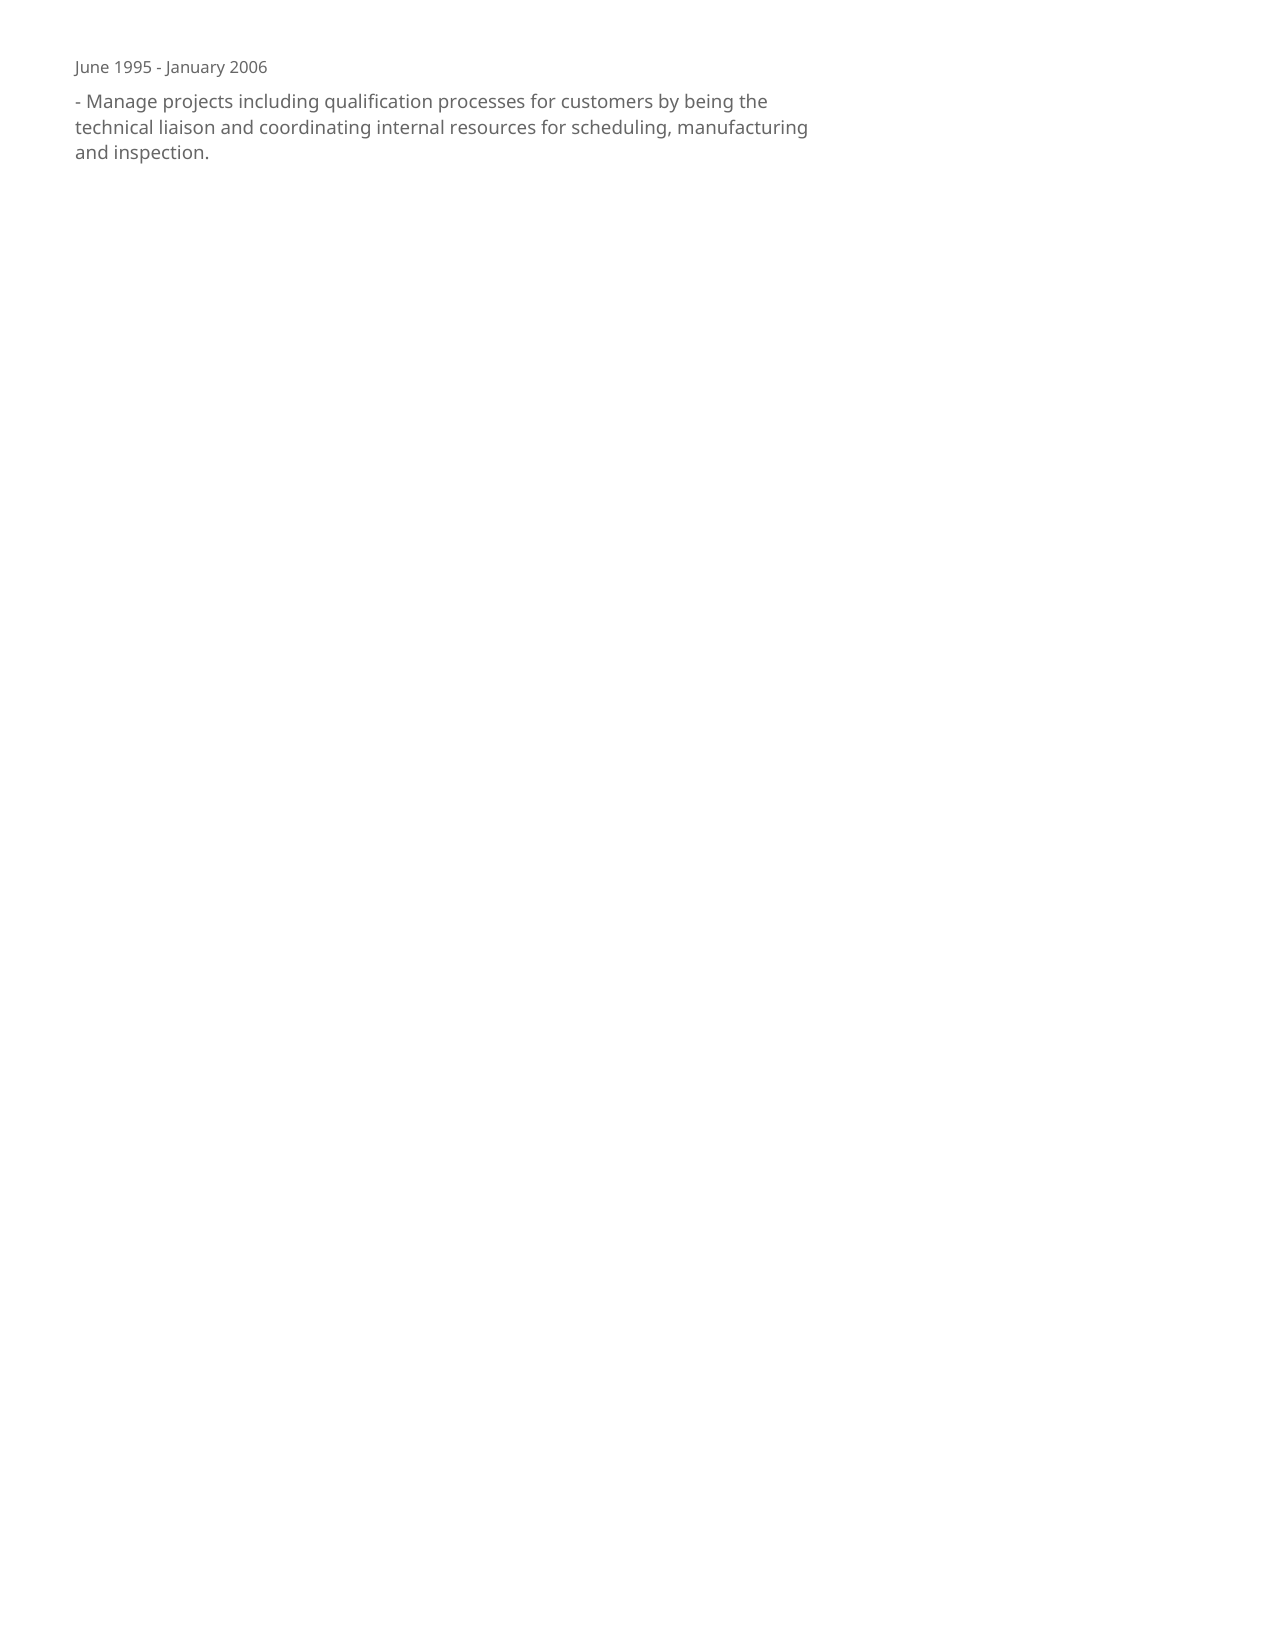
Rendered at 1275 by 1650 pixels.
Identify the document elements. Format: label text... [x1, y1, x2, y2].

table_cell [840, 30, 1275, 191]
table_cell June 1995 - January 2006 - Manage projects including qualification processes for customers by being the technical liaison and coordinating internal resources for scheduling, manufacturing and inspection. [60, 30, 840, 191]
